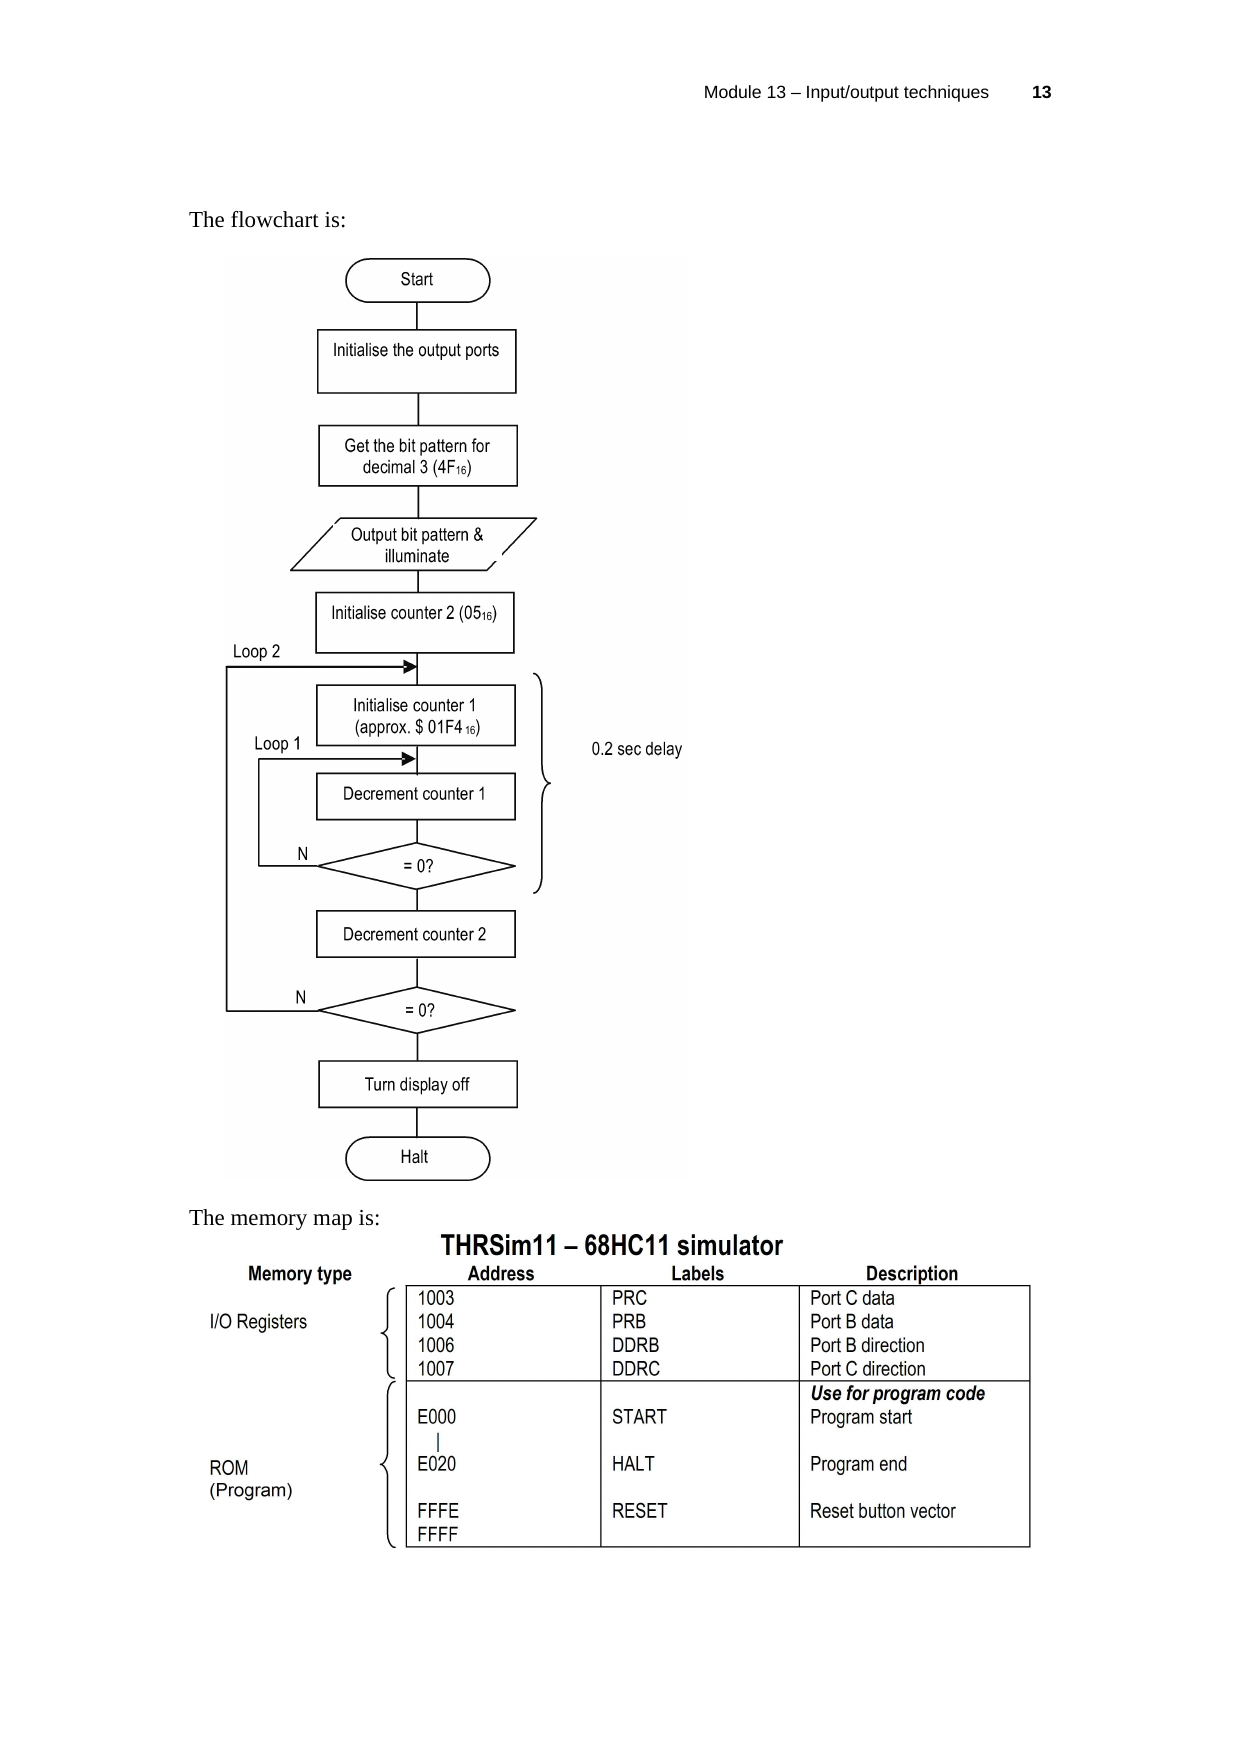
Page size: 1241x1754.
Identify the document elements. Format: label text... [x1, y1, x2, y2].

text The flowchart is: [189, 207, 1051, 232]
picture [206, 1230, 1034, 1551]
text The memory map is: [189, 1205, 1051, 1231]
picture [224, 257, 690, 1181]
